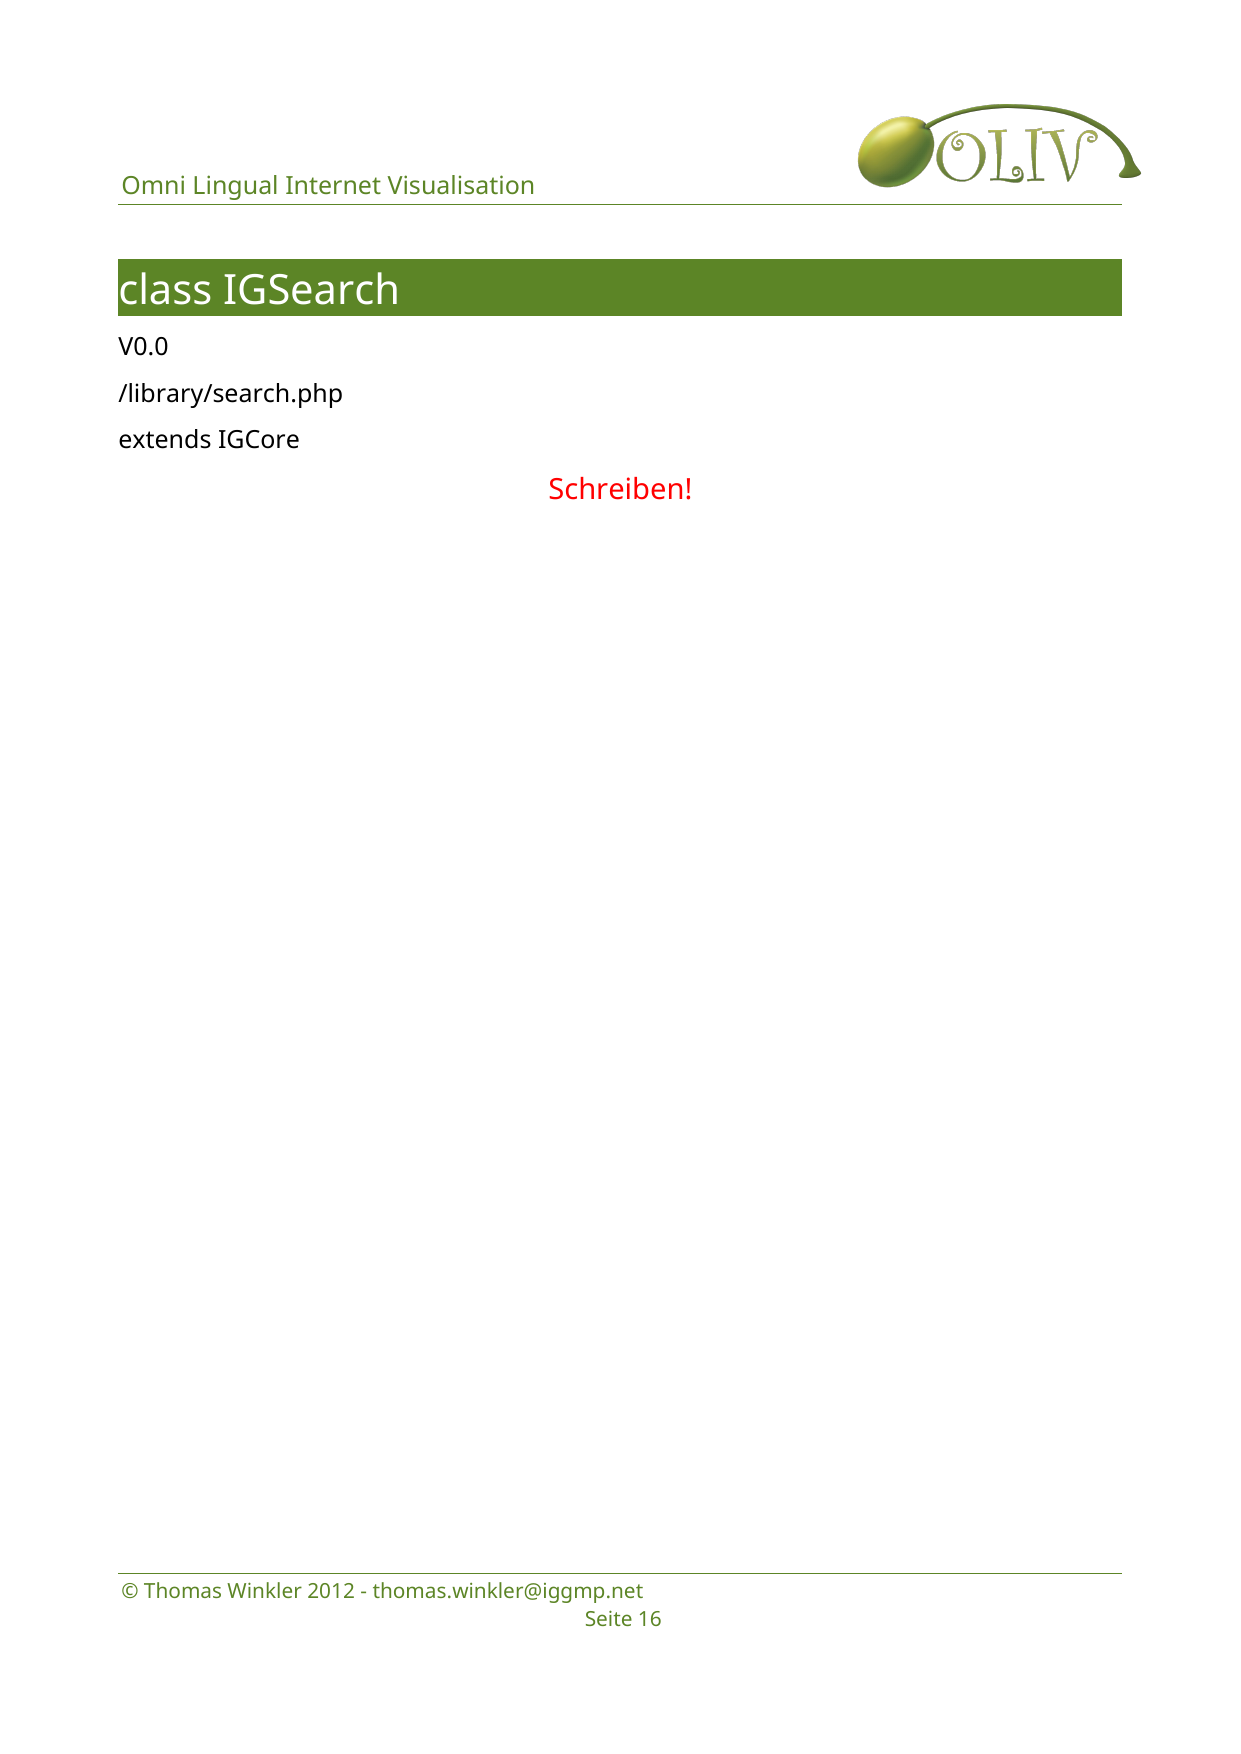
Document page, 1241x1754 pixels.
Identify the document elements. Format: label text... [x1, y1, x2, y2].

subtitle class IGSearch [118, 259, 1122, 316]
picture [856, 100, 1144, 189]
text extends IGCore [118, 422, 1122, 456]
text V0.0 [118, 329, 1122, 363]
text /library/search.php [118, 375, 1122, 409]
text Schreiben! [118, 468, 1122, 508]
